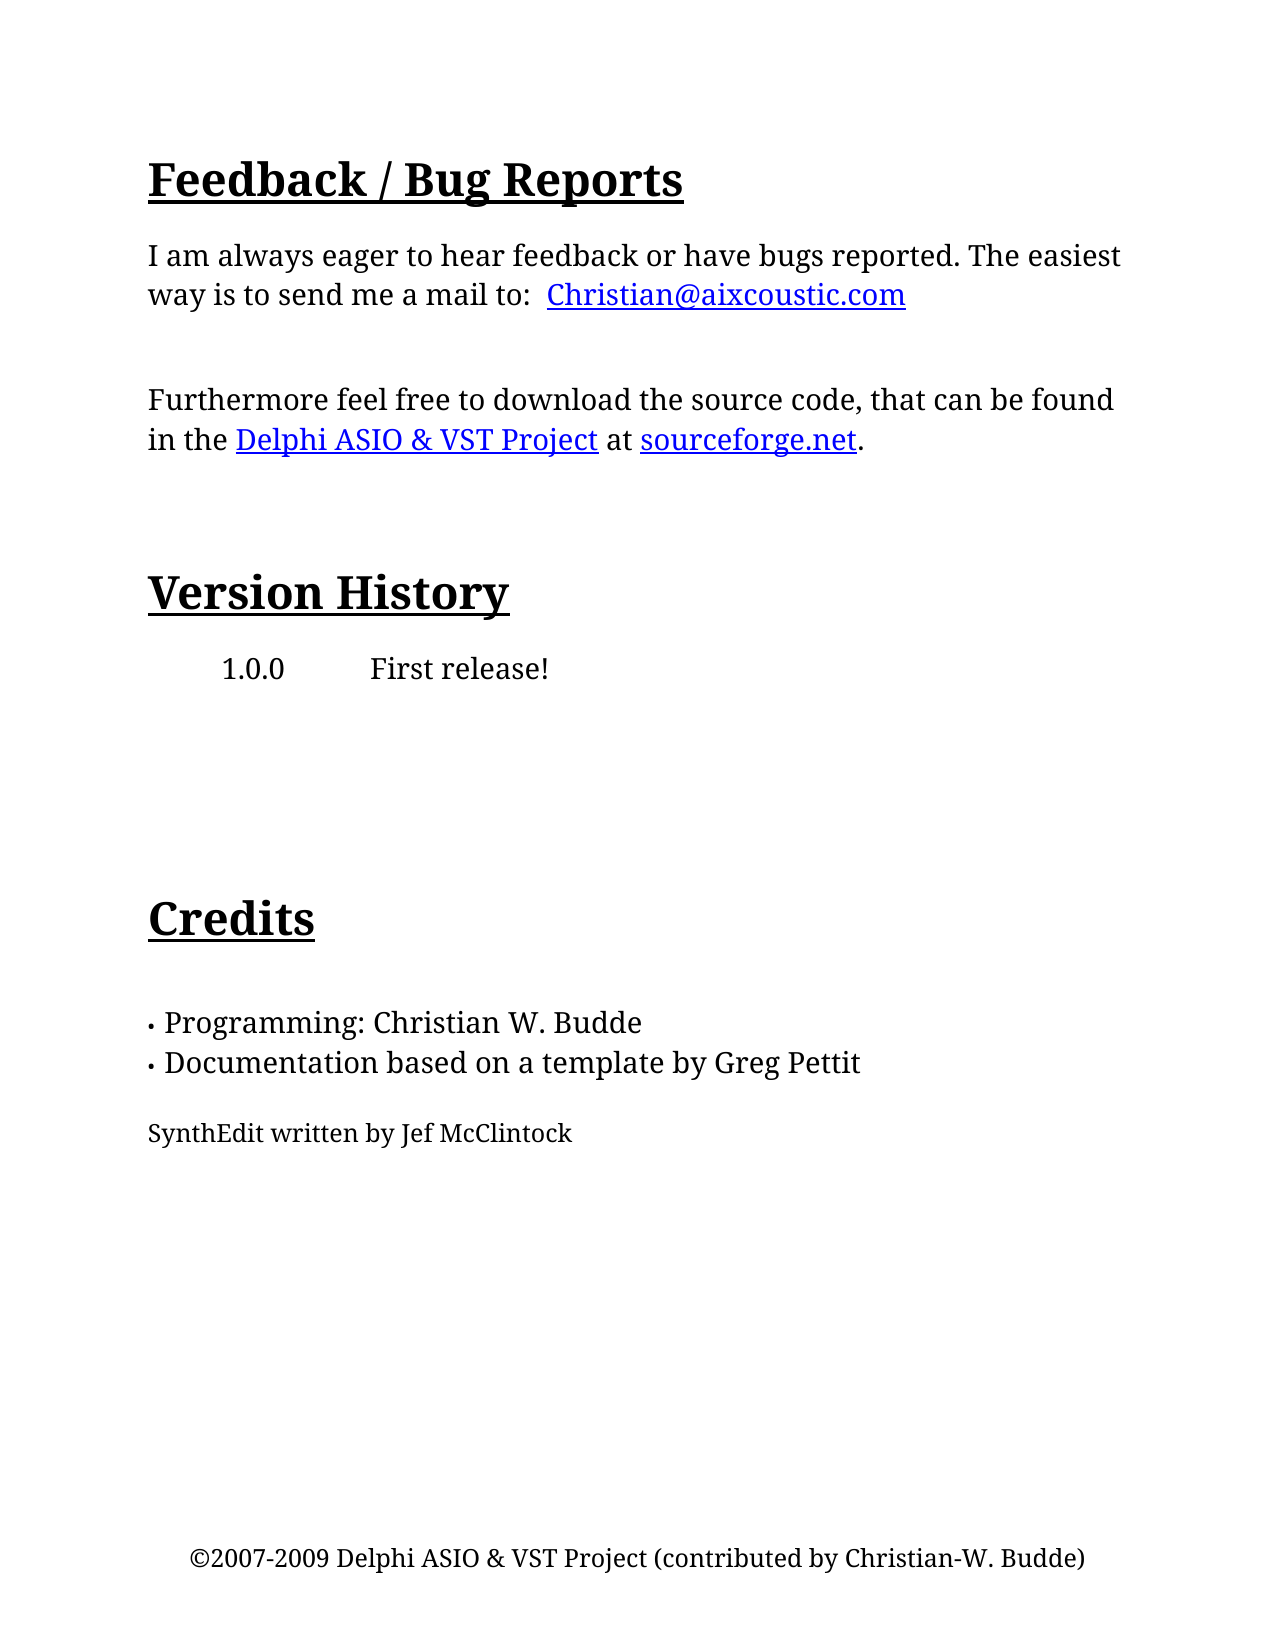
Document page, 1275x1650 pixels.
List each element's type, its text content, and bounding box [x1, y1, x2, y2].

text SynthEdit written by Jef McClintock [148, 1116, 1127, 1150]
subtitle Credits [148, 886, 1127, 948]
text I am always eager to hear feedback or have bugs reported. The easiest [148, 235, 1127, 275]
subtitle Feedback / Bug Reports [148, 148, 1127, 210]
text Furthermore feel free to download the source code, that can be found in the Delphi ASIO & VST Project at sourceforge.net. [148, 379, 1127, 458]
text • Documentation based on a template by Greg Pettit [148, 1042, 1127, 1082]
subtitle Version History [148, 561, 1127, 623]
list First release! [221, 648, 1127, 688]
text • Programming: Christian W. Budde [148, 1002, 1127, 1042]
text way is to send me a mail to: Christian@aixcoustic.com [148, 275, 1127, 314]
